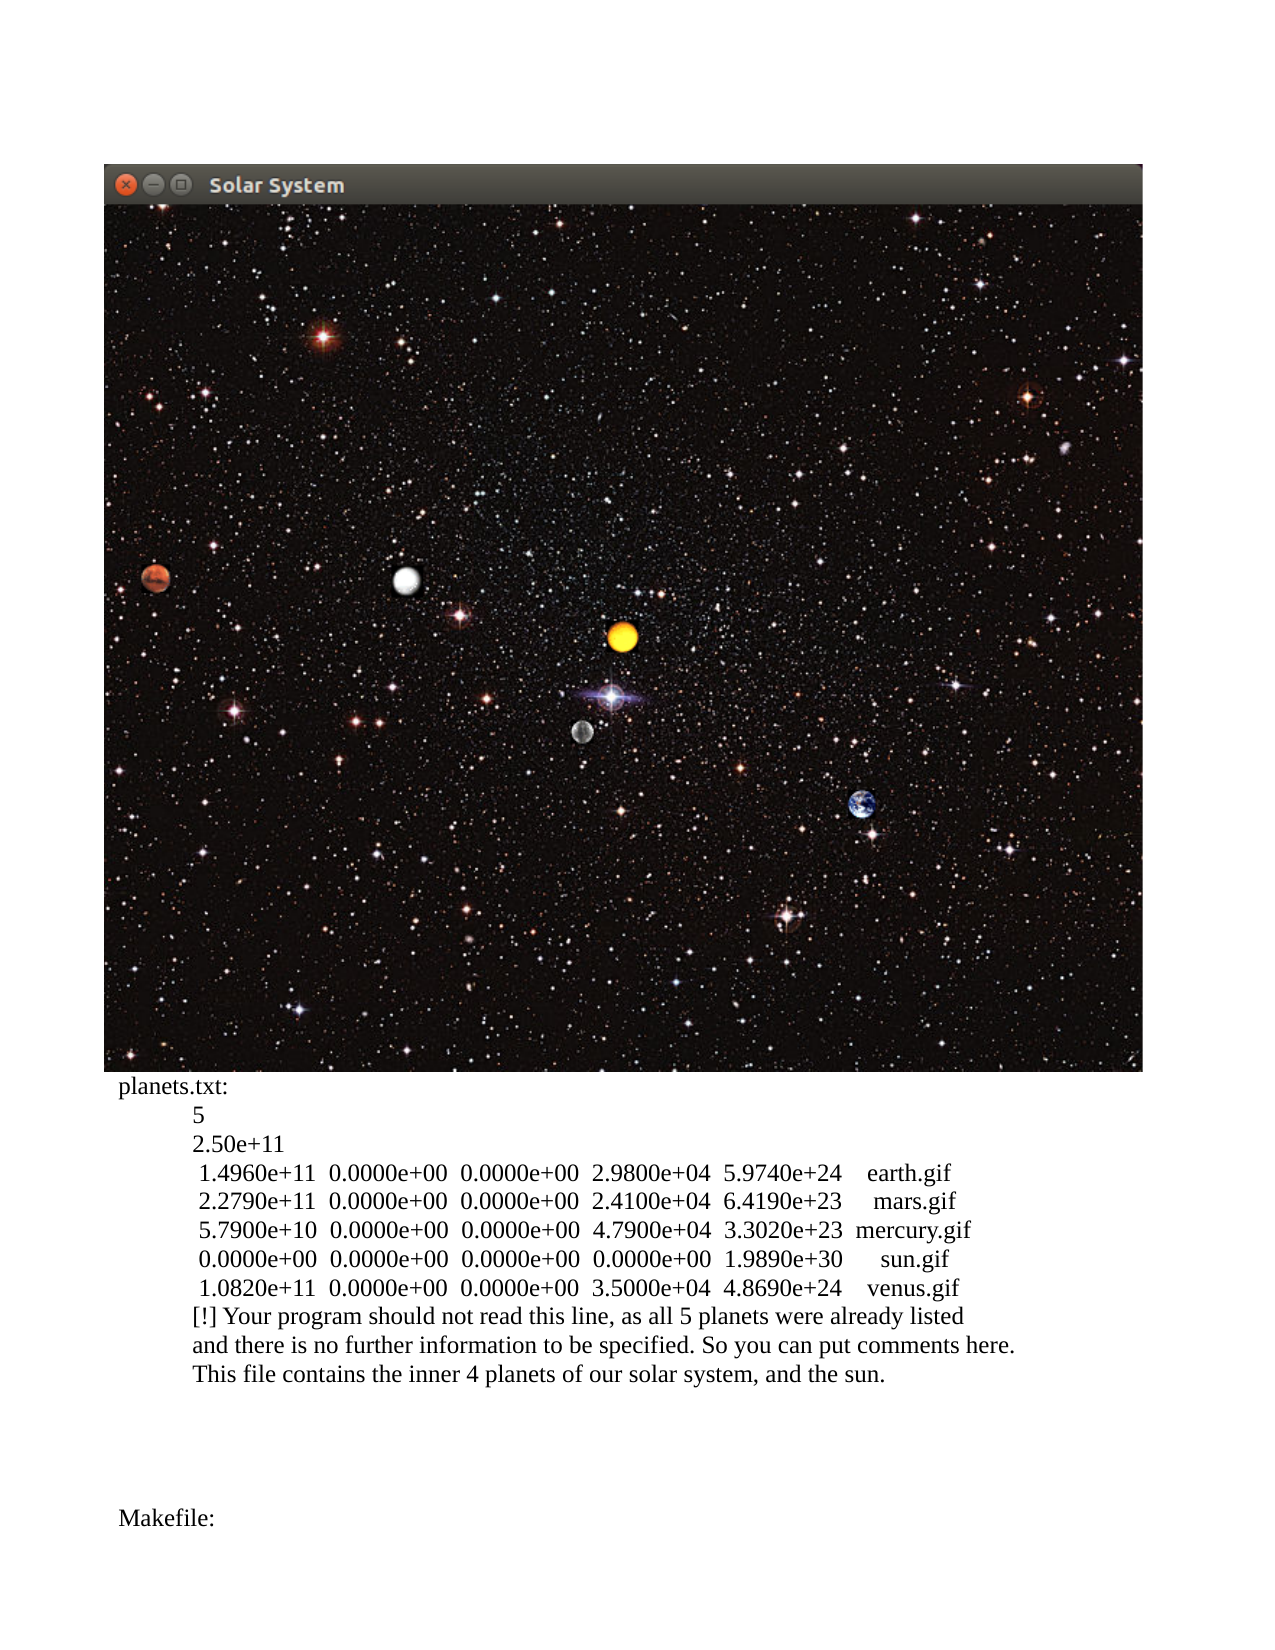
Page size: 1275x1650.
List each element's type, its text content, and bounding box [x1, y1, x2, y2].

text [!] Your program should not read this line, as all 5 planets were already listed [118, 1301, 1157, 1330]
text 1.0820e+11 0.0000e+00 0.0000e+00 3.5000e+04 4.8690e+24 venus.gif [118, 1273, 1157, 1301]
text 0.0000e+00 0.0000e+00 0.0000e+00 0.0000e+00 1.9890e+30 sun.gif [118, 1244, 1157, 1273]
text This file contains the inner 4 planets of our solar system, and the sun. [118, 1359, 1157, 1388]
text 1.4960e+11 0.0000e+00 0.0000e+00 2.9800e+04 5.9740e+24 earth.gif [118, 1158, 1157, 1186]
text Makefile: [118, 1503, 1157, 1531]
text 5 [118, 1100, 1157, 1129]
text 2.2790e+11 0.0000e+00 0.0000e+00 2.4100e+04 6.4190e+23 mars.gif [118, 1186, 1157, 1215]
text planets.txt: [118, 176, 1157, 1100]
text 2.50e+11 [118, 1129, 1157, 1158]
text and there is no further information to be specified. So you can put comments here. [118, 1330, 1157, 1359]
text 5.7900e+10 0.0000e+00 0.0000e+00 4.7900e+04 3.3020e+23 mercury.gif [118, 1215, 1157, 1244]
